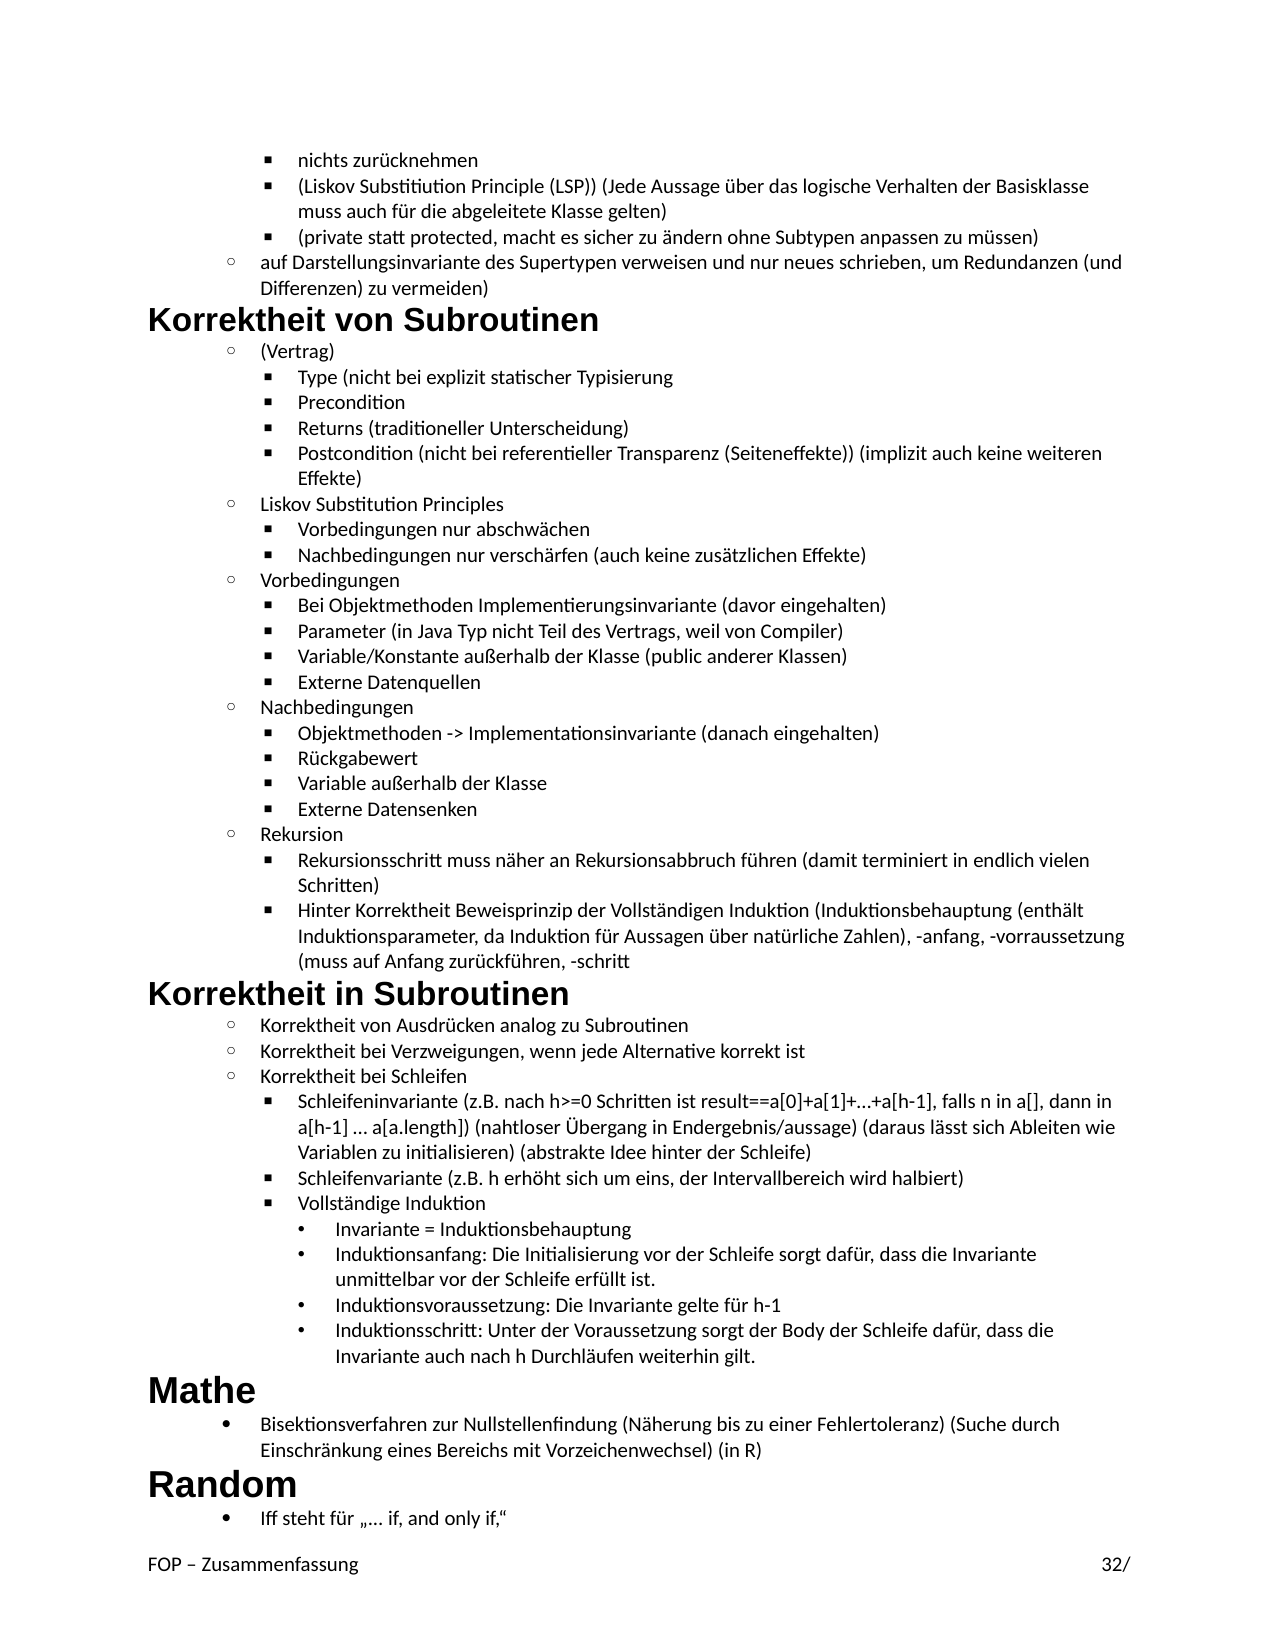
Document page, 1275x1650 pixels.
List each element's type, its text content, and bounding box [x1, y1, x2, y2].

list Korrektheit von Ausdrücken analog zu Subroutinen [223, 1012, 1127, 1038]
list Parameter (in Java Typ nicht Teil des Vertrags, weil von Compiler) [260, 618, 1127, 643]
list Korrektheit bei Schleifen [223, 1063, 1127, 1089]
list Externe Datenquellen [260, 669, 1127, 694]
list Bei Objektmethoden Implementierungsinvariante (davor eingehalten) [260, 593, 1127, 618]
subtitle Korrektheit von Subroutinen [148, 300, 1127, 338]
list Returns (traditioneller Unterscheidung) [260, 415, 1127, 440]
list nichts zurücknehmen [260, 148, 1127, 173]
list Nachbedingungen [223, 694, 1127, 720]
list (Vertrag) [223, 338, 1127, 364]
list Vorbedingungen nur abschwächen [260, 516, 1127, 542]
list Objektmethoden -> Implementationsinvariante (danach eingehalten) [260, 720, 1127, 745]
list Rückgabewert [260, 745, 1127, 771]
list Liskov Substitution Principles [223, 491, 1127, 516]
list Rekursionsschritt muss näher an Rekursionsabbruch führen (damit terminiert in endlich vielen Schritten) [260, 847, 1127, 898]
list Vollständige Induktion [260, 1190, 1127, 1216]
subtitle Mathe [148, 1368, 1127, 1411]
list auf Darstellungsinvariante des Supertypen verweisen und nur neues schrieben, um Redundanzen (und Differenzen) zu vermeiden) [223, 249, 1127, 300]
list Rekursion [223, 821, 1127, 847]
list Iff steht für „... if, and only if,“ [223, 1505, 1127, 1531]
list Nachbedingungen nur verschärfen (auch keine zusätzlichen Effekte) [260, 542, 1127, 567]
list Vorbedingungen [223, 567, 1127, 593]
list Induktionsvoraussetzung: Die Invariante gelte für h-1 [298, 1292, 1127, 1317]
list (Liskov Substitiution Principle (LSP)) (Jede Aussage über das logische Verhalten der Basisklasse muss auch für die abgeleitete Klasse gelten) [260, 173, 1127, 224]
list Invariante = Induktionsbehauptung [298, 1216, 1127, 1241]
subtitle Korrektheit in Subroutinen [148, 974, 1127, 1012]
list Korrektheit bei Verzweigungen, wenn jede Alternative korrekt ist [223, 1038, 1127, 1063]
list Precondition [260, 389, 1127, 415]
list Postcondition (nicht bei referentieller Transparenz (Seiteneffekte)) (implizit auch keine weiteren Effekte) [260, 440, 1127, 491]
list Induktionsanfang: Die Initialisierung vor der Schleife sorgt dafür, dass die Invariante unmittelbar vor der Schleife erfüllt ist. [298, 1241, 1127, 1292]
list Variable/Konstante außerhalb der Klasse (public anderer Klassen) [260, 643, 1127, 669]
list Variable außerhalb der Klasse [260, 771, 1127, 796]
list Type (nicht bei explizit statischer Typisierung [260, 364, 1127, 389]
subtitle Random [148, 1462, 1127, 1505]
list Schleifenvariante (z.B. h erhöht sich um eins, der Intervallbereich wird halbiert) [260, 1165, 1127, 1190]
list Induktionsschritt: Unter der Voraussetzung sorgt der Body der Schleife dafür, dass die Invariante auch nach h Durchläufen weiterhin gilt. [298, 1317, 1127, 1368]
list Hinter Korrektheit Beweisprinzip der Vollständigen Induktion (Induktionsbehauptung (enthält Induktionsparameter, da Induktion für Aussagen über natürliche Zahlen), -anfang, -vorraussetzung (muss auf Anfang zurückführen, -schritt [260, 898, 1127, 974]
list (private statt protected, macht es sicher zu ändern ohne Subtypen anpassen zu müssen) [260, 224, 1127, 249]
list Schleifeninvariante (z.B. nach h>=0 Schritten ist result==a[0]+a[1]+…+a[h-1], falls n in a[], dann in a[h-1] … a[a.length]) (nahtloser Übergang in Endergebnis/aussage) (daraus lässt sich Ableiten wie Variablen zu initialisieren) (abstrakte Idee hinter der Schleife) [260, 1089, 1127, 1165]
list Bisektionsverfahren zur Nullstellenfindung (Näherung bis zu einer Fehlertoleranz) (Suche durch Einschränkung eines Bereichs mit Vorzeichenwechsel) (in R) [223, 1411, 1127, 1462]
list Externe Datensenken [260, 796, 1127, 821]
